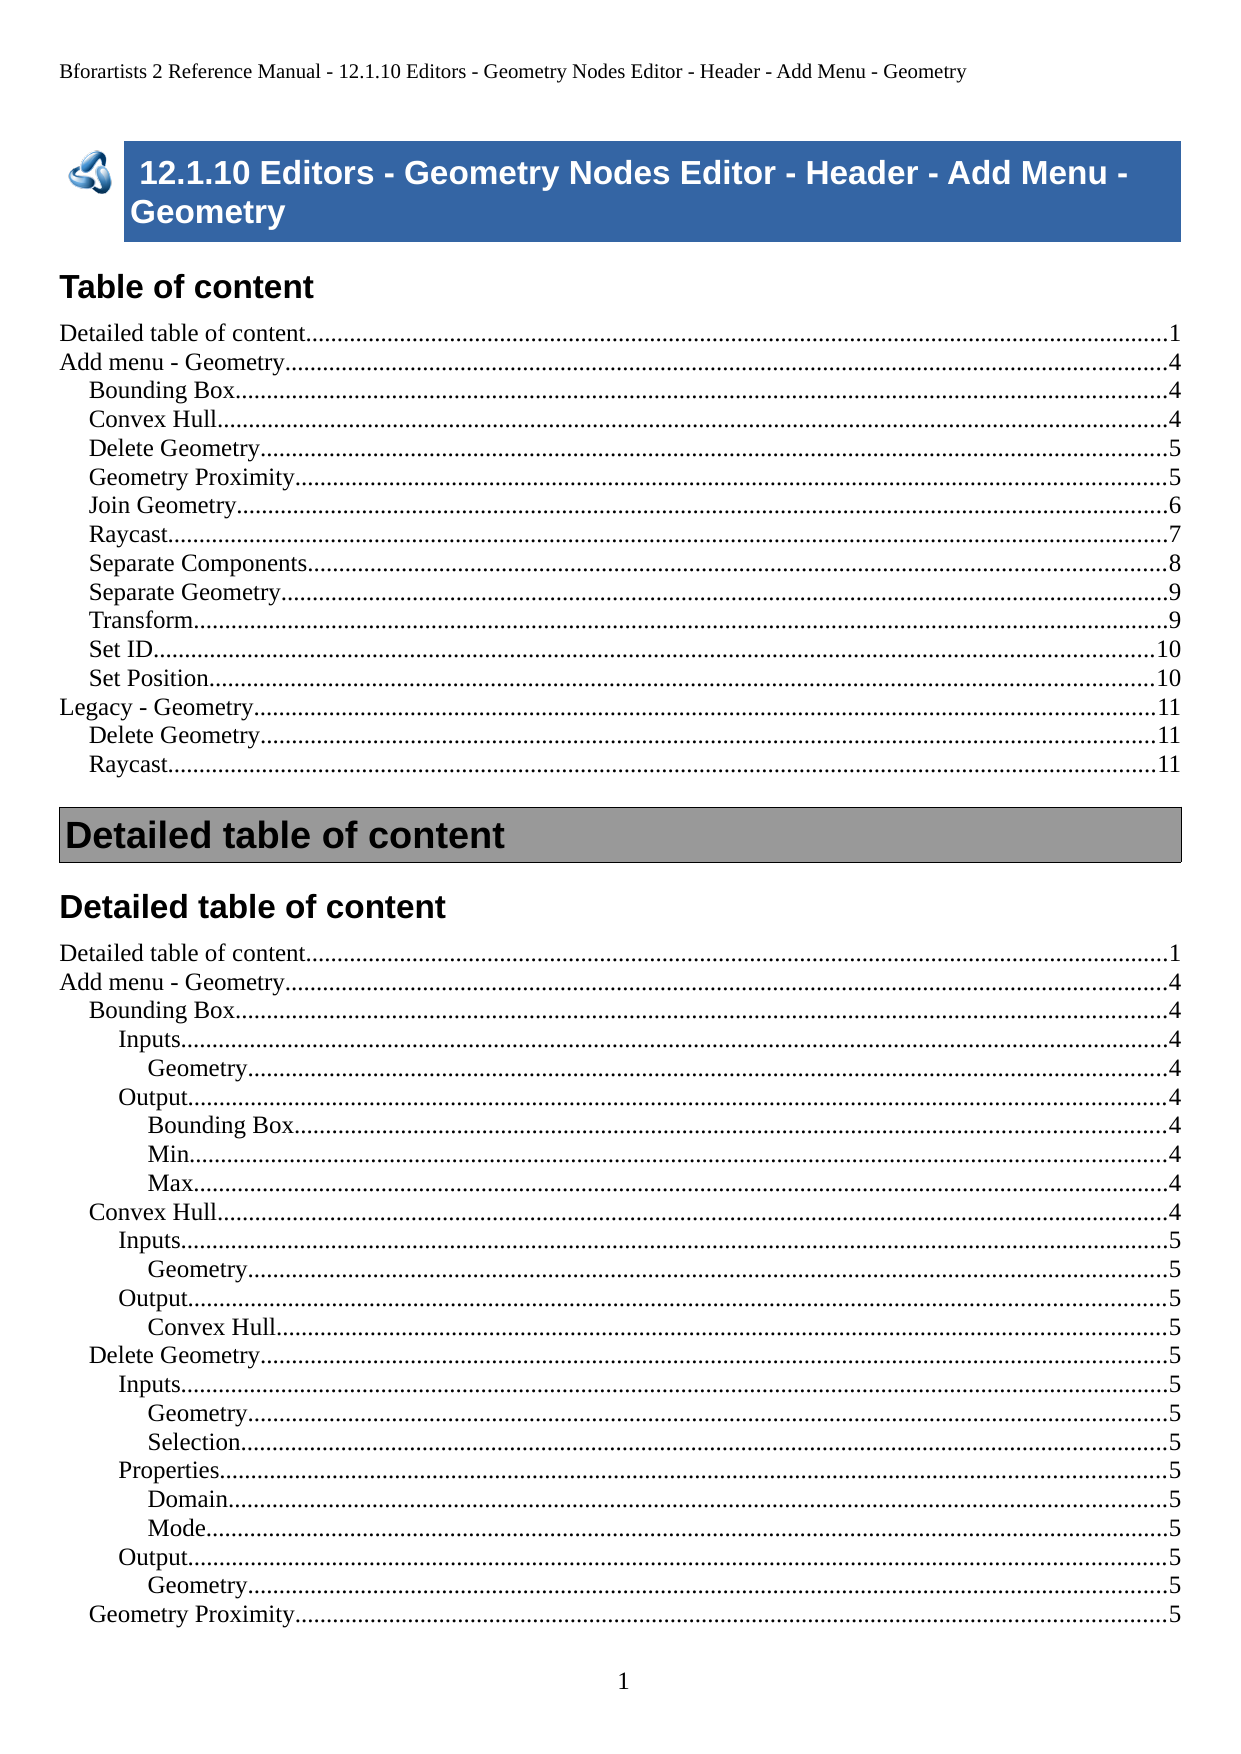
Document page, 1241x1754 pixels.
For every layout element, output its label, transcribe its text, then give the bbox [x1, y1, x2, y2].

text Convex Hull 4 [88, 404, 1181, 433]
text Inputs 5 [118, 1369, 1181, 1398]
table_header [59, 141, 124, 242]
text Detailed table of content 1 [59, 938, 1181, 967]
text Raycast 7 [88, 519, 1181, 548]
text Separate Geometry 9 [88, 577, 1181, 605]
text Output 5 [118, 1542, 1181, 1570]
text Delete Geometry 5 [88, 433, 1181, 462]
text Inputs 5 [118, 1225, 1181, 1254]
text Detailed table of content 1 [59, 318, 1181, 347]
text Bounding Box 4 [88, 995, 1181, 1024]
text Geometry 5 [147, 1570, 1181, 1599]
text Output 5 [118, 1283, 1181, 1312]
subtitle Table of content [59, 267, 1181, 305]
subtitle Detailed table of content [59, 887, 1181, 925]
text Geometry Proximity 5 [88, 462, 1181, 490]
text Add menu - Geometry 4 [59, 347, 1181, 375]
picture [65, 147, 114, 197]
text Properties 5 [118, 1455, 1181, 1484]
text Join Geometry 6 [88, 490, 1181, 519]
text Convex Hull 5 [147, 1312, 1181, 1340]
text Geometry 5 [147, 1398, 1181, 1427]
text Delete Geometry 11 [88, 720, 1181, 749]
text Set ID 10 [88, 634, 1181, 663]
text Selection 5 [147, 1427, 1181, 1455]
text Output 4 [118, 1082, 1181, 1110]
text Max 4 [147, 1168, 1181, 1197]
text Add menu - Geometry 4 [59, 967, 1181, 995]
text Domain 5 [147, 1484, 1181, 1513]
text Geometry 5 [147, 1254, 1181, 1283]
text Legacy - Geometry 11 [59, 692, 1181, 720]
text Delete Geometry 5 [88, 1340, 1181, 1369]
text Raycast 11 [88, 749, 1181, 778]
text Min 4 [147, 1139, 1181, 1168]
text Mode 5 [147, 1513, 1181, 1542]
text Convex Hull 4 [88, 1197, 1181, 1225]
text Bounding Box 4 [88, 375, 1181, 404]
table_header 12.1.10 Editors - Geometry Nodes Editor - Header - Add Menu - Geometry [124, 141, 1181, 242]
text Set Position 10 [88, 663, 1181, 692]
text Geometry 4 [147, 1053, 1181, 1082]
text Transform 9 [88, 605, 1181, 634]
text Geometry Proximity 5 [88, 1599, 1181, 1628]
text Separate Components 8 [88, 548, 1181, 577]
text Bounding Box 4 [147, 1110, 1181, 1139]
table_header Detailed table of content [60, 808, 1181, 862]
text Inputs 4 [118, 1024, 1181, 1053]
